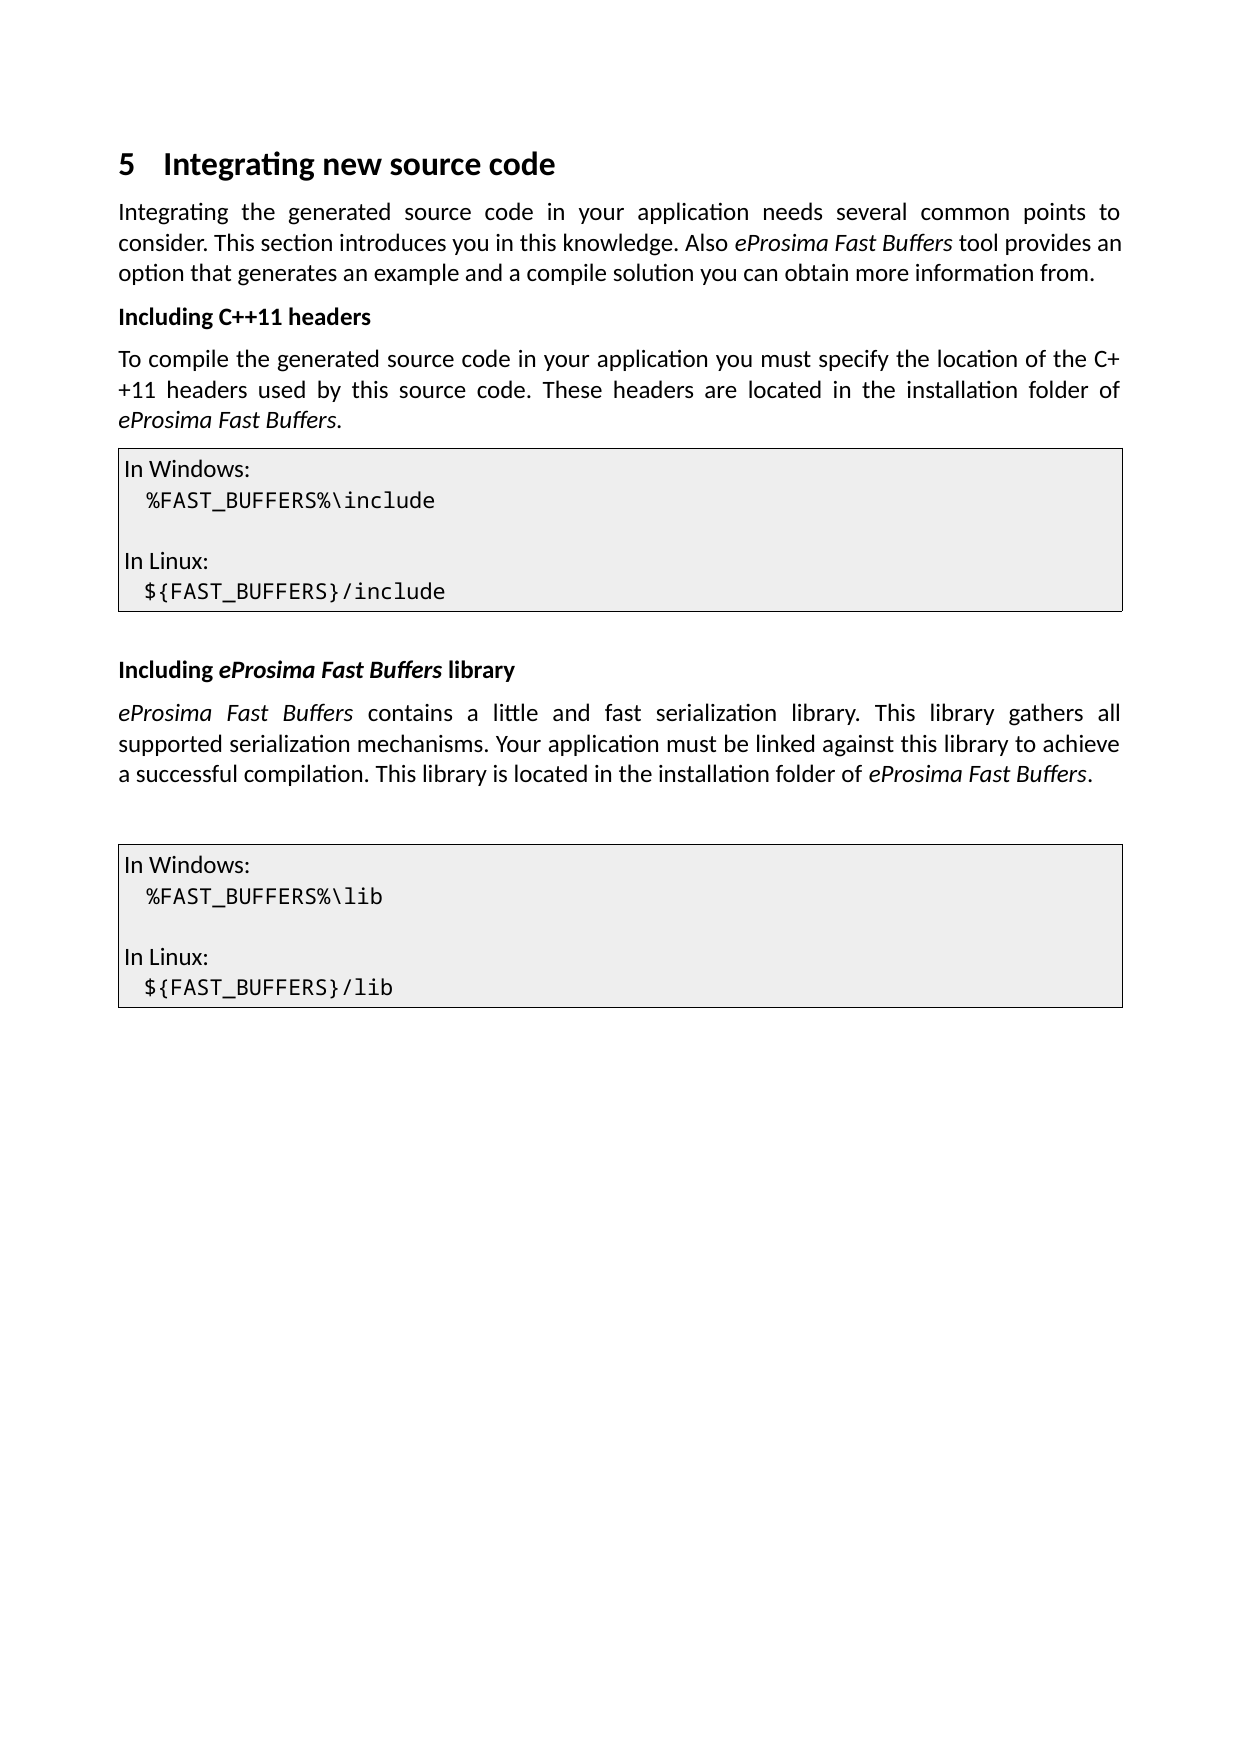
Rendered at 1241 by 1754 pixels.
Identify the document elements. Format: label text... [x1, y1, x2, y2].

text Integrating the generated source code in your application needs several common points to consider. This section introduces you in this knowledge. Also eProsima Fast Buffers tool provides an option that generates an example and a compile solution you can obtain more information from. [118, 197, 1122, 288]
text Including eProsima Fast Buffers library [118, 654, 1122, 685]
table_header In Windows: %FAST_BUFFERS%\lib In Linux: ${FAST_BUFFERS}/lib [119, 845, 1122, 1007]
text eProsima Fast Buffers contains a little and fast serialization library. This library gathers all supported serialization mechanisms. Your application must be linked against this library to achieve a successful compilation. This library is located in the installation folder of eProsima Fast Buffers. [118, 697, 1122, 789]
text To compile the generated source code in your application you must specify the location of the C++11 headers used by this source code. These headers are located in the installation folder of eProsima Fast Buffers. [118, 344, 1122, 435]
subtitle Integrating new source code [118, 143, 1122, 184]
text Including C++11 headers [118, 301, 1122, 331]
table_header In Windows: %FAST_BUFFERS%\include In Linux: ${FAST_BUFFERS}/include [119, 449, 1122, 611]
